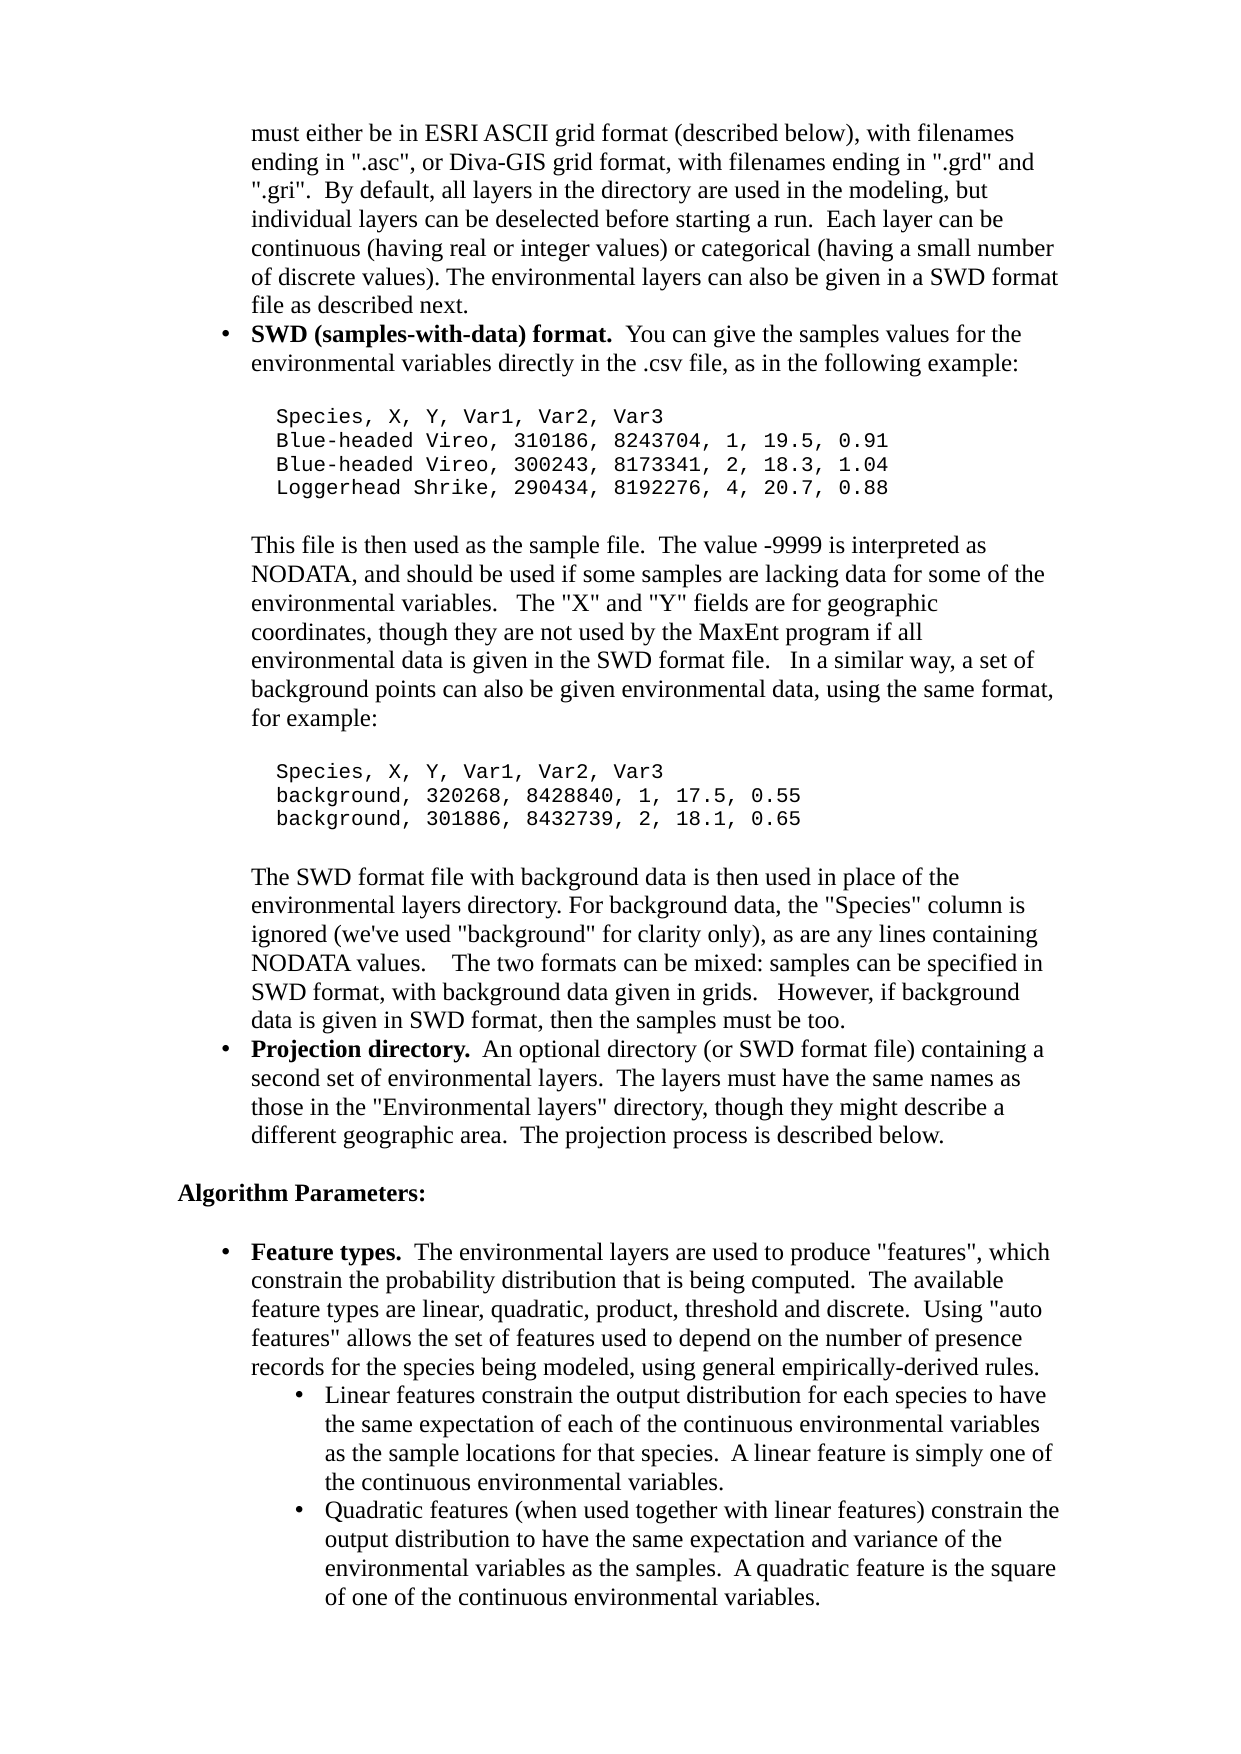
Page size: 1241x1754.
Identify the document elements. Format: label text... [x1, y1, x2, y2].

subtitle Algorithm Parameters: [177, 1178, 1063, 1207]
list Quadratic features (when used together with linear features) constrain the output distribution to have the same expectation and variance of the environmental variables as the samples. A quadratic feature is the square of one of the continuous environmental variables. [295, 1496, 1063, 1611]
list Species, X, Y, Var1, Var2, Var3 [221, 406, 1063, 430]
list background, 320268, 8428840, 1, 17.5, 0.55 [221, 785, 1063, 808]
list Projection directory. An optional directory (or SWD format file) containing a second set of environmental layers. The layers must have the same names as those in the "Environmental layers" directory, though they might describe a different geographic area. The projection process is described below. [221, 1034, 1063, 1149]
list Loggerhead Shrike, 290434, 8192276, 4, 20.7, 0.88 [221, 477, 1063, 501]
list Linear features constrain the output distribution for each species to have the same expectation of each of the continuous environmental variables as the sample locations for that species. A linear feature is simply one of the continuous environmental variables. [295, 1381, 1063, 1496]
list Species, X, Y, Var1, Var2, Var3 [221, 761, 1063, 785]
list Feature types. The environmental layers are used to produce "features", which constrain the probability distribution that is being computed. The available feature types are linear, quadratic, product, threshold and discrete. Using "auto features" allows the set of features used to depend on the number of presence records for the species being modeled, using general empirically-derived rules. [221, 1237, 1063, 1381]
list Blue-headed Vireo, 310186, 8243704, 1, 19.5, 0.91 [221, 430, 1063, 454]
list SWD (samples-with-data) format. You can give the samples values for the environmental variables directly in the .csv file, as in the following example: [221, 319, 1063, 377]
list The SWD format file with background data is then used in place of the environmental layers directory. For background data, the "Species" column is ignored (we've used "background" for clarity only), as are any lines containing NODATA values. The two formats can be mixed: samples can be specified in SWD format, with background data given in grids. However, if background data is given in SWD format, then the samples must be too. [221, 862, 1063, 1034]
list Blue-headed Vireo, 300243, 8173341, 2, 18.3, 1.04 [221, 454, 1063, 477]
list This file is then used as the sample file. The value -9999 is interpreted as NODATA, and should be used if some samples are lacking data for some of the environmental variables. The "X" and "Y" fields are for geographic coordinates, though they are not used by the MaxEnt program if all environmental data is given in the SWD format file. In a similar way, a set of background points can also be given environmental data, using the same format, for example: [221, 530, 1063, 732]
list must either be in ESRI ASCII grid format (described below), with filenames ending in ".asc", or Diva-GIS grid format, with filenames ending in ".grd" and ".gri". By default, all layers in the directory are used in the modeling, but individual layers can be deselected before starting a run. Each layer can be continuous (having real or integer values) or categorical (having a small number of discrete values). The environmental layers can also be given in a SWD format file as described next. [221, 118, 1063, 319]
list background, 301886, 8432739, 2, 18.1, 0.65 [221, 808, 1063, 832]
